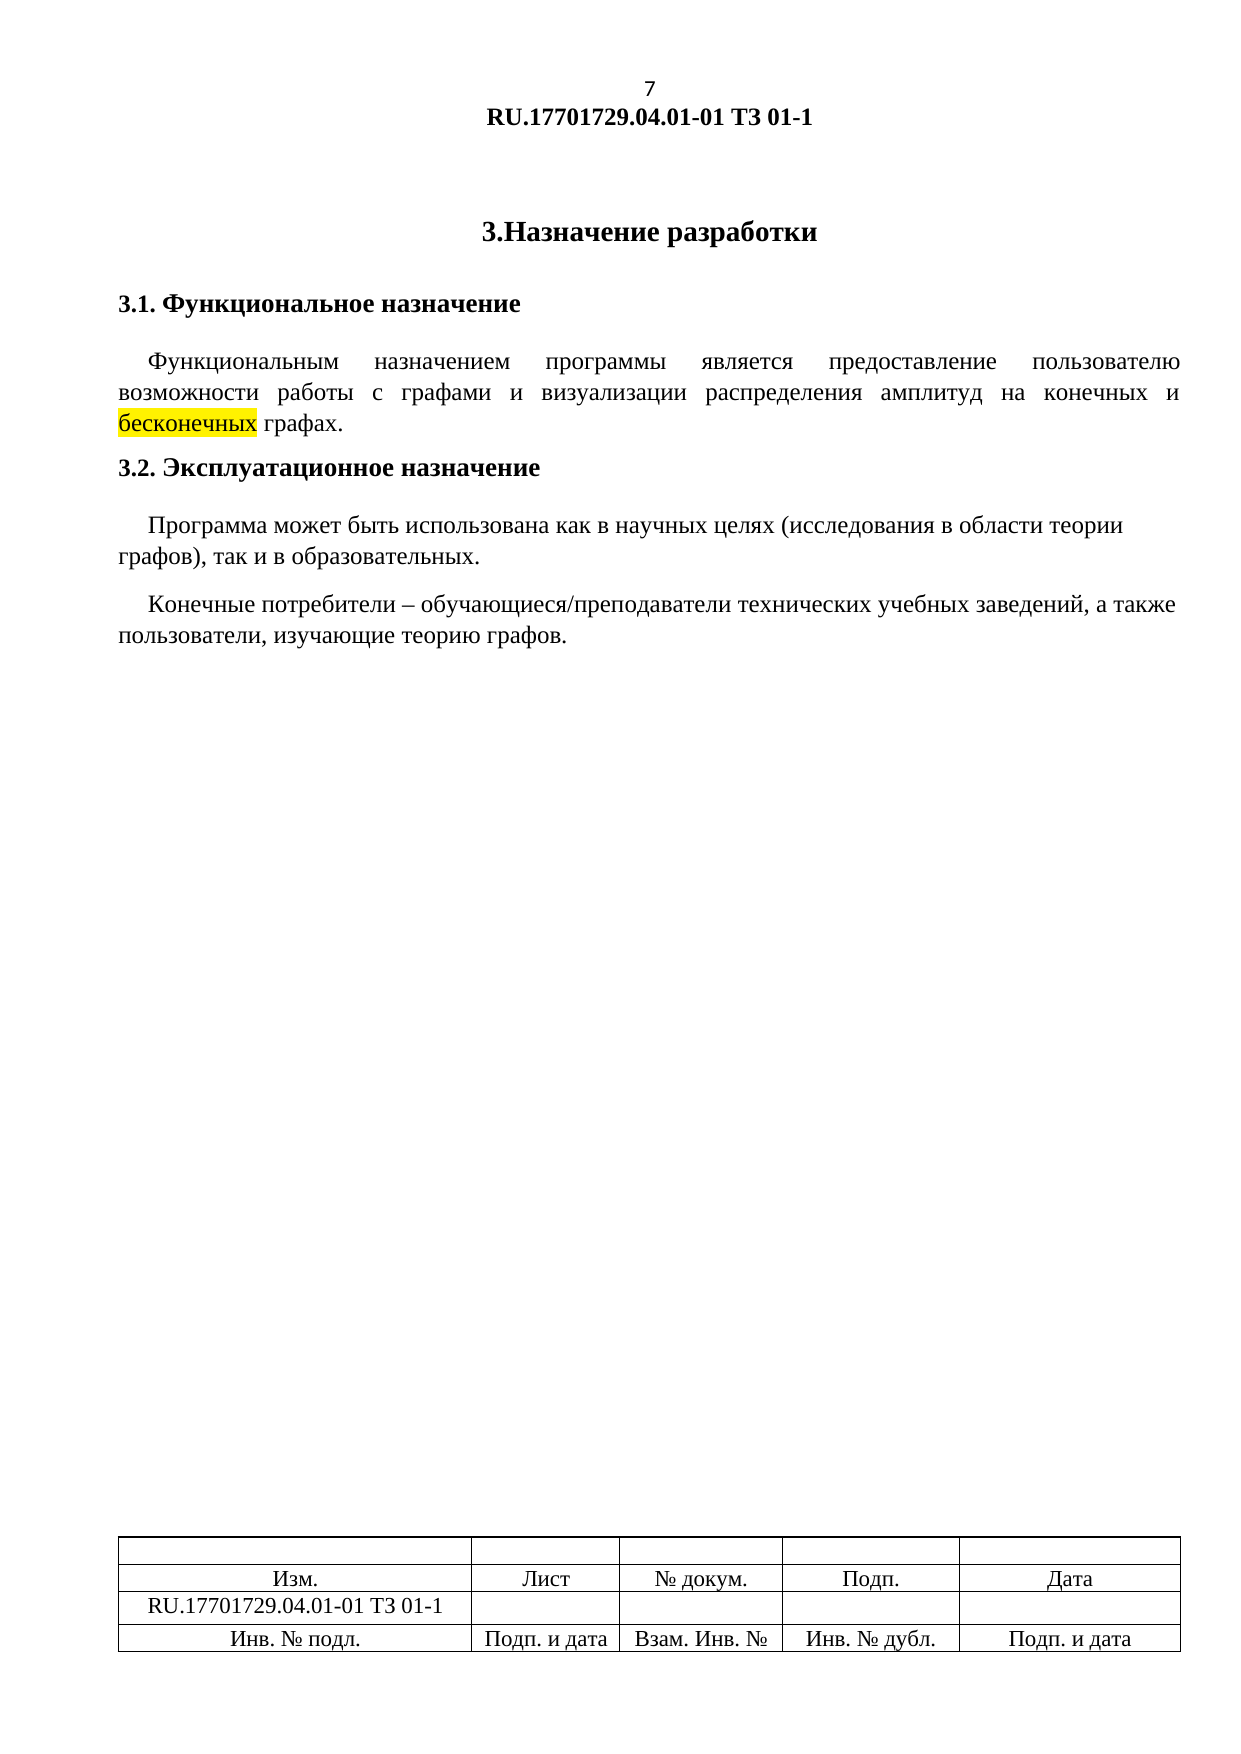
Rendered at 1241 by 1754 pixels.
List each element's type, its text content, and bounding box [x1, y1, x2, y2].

subtitle 3.Назначение разработки [118, 214, 1181, 247]
subtitle 3.2. Эксплуатационное назначение [118, 452, 1181, 483]
subtitle 3.1. Функциональное назначение [118, 287, 1181, 318]
text Программа может быть использована как в научных целях (исследования в области теории графов), так и в образовательных. [118, 510, 1181, 570]
text Функциональным назначением программы является предоставление пользователю возможности работы с графами и визуализации распределения амплитуд на конечных и бесконечных графах. [118, 346, 1181, 437]
text Конечные потребители – обучающиеся/преподаватели технических учебных заведений, а также пользователи, изучающие теорию графов. [118, 589, 1181, 649]
